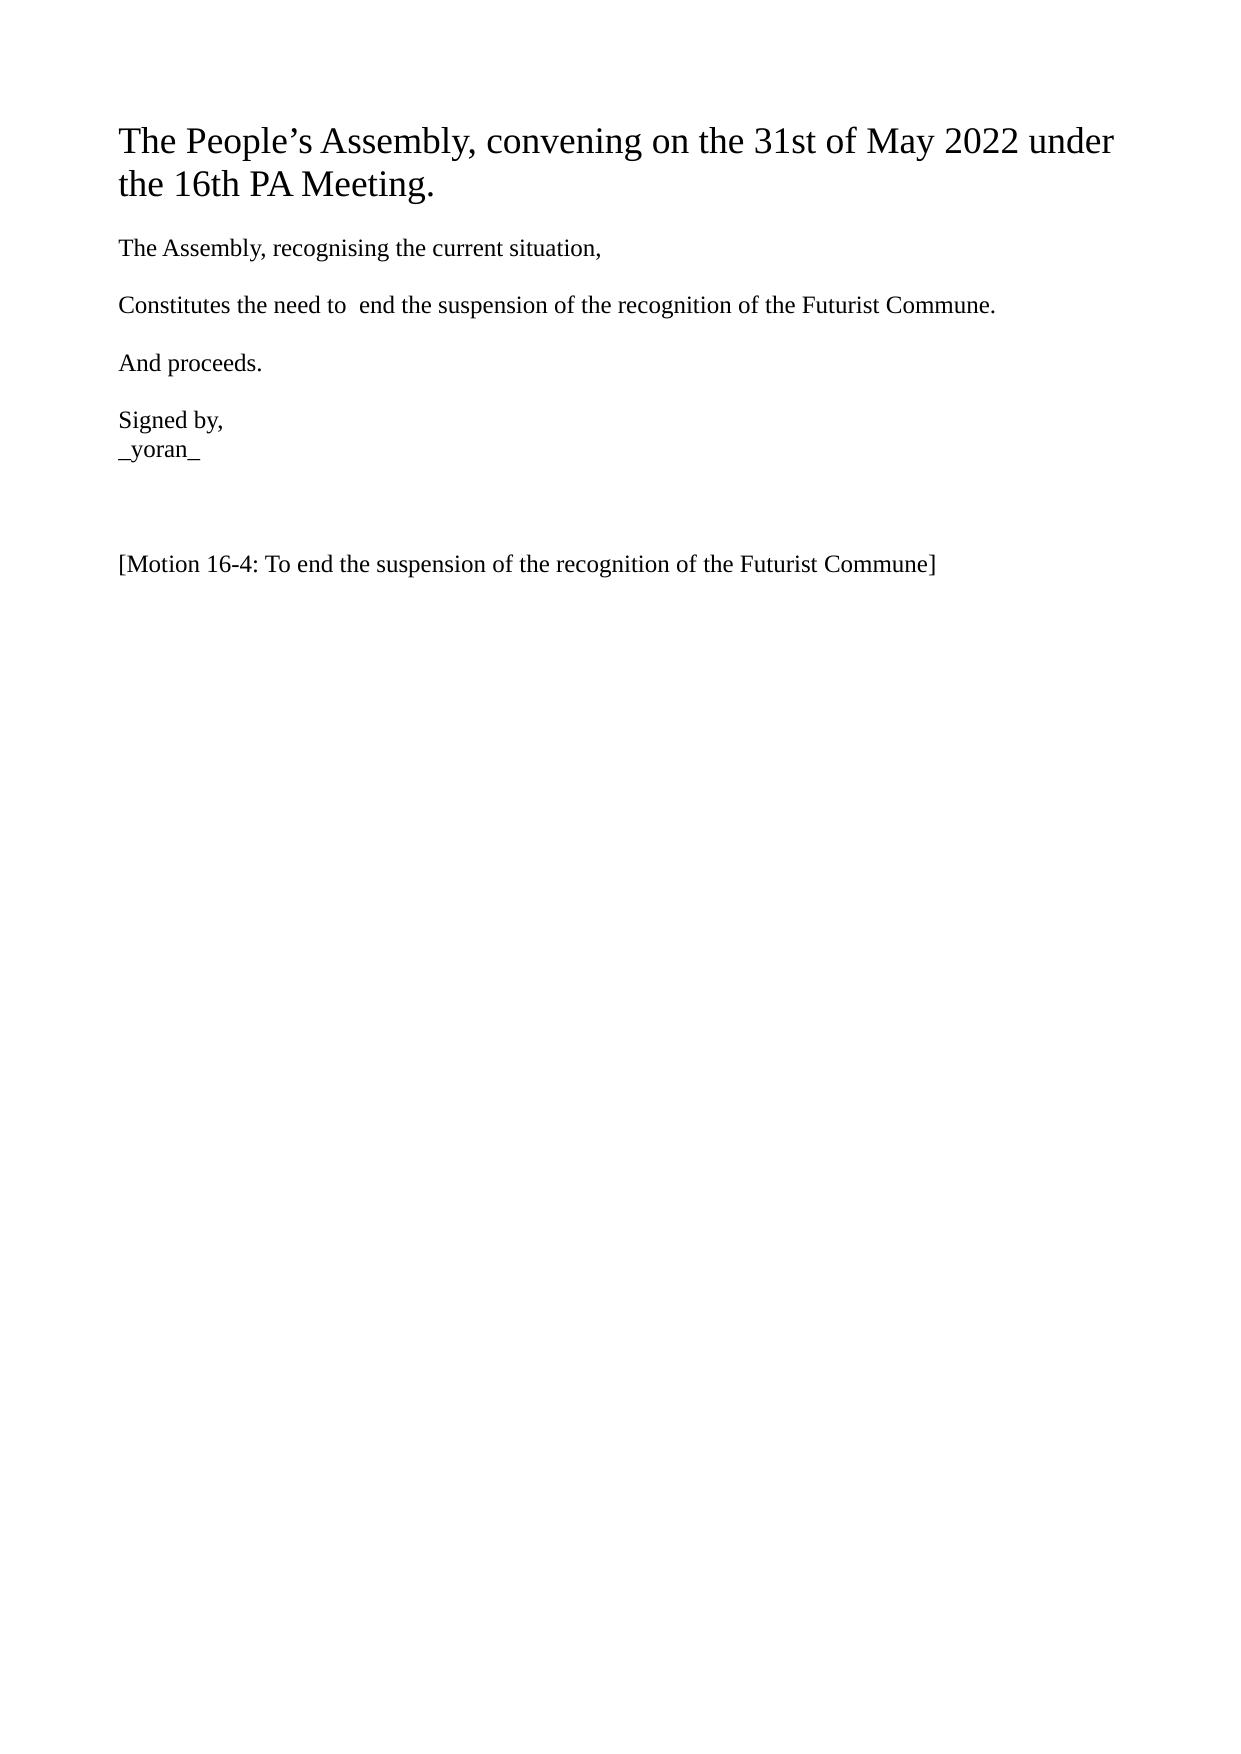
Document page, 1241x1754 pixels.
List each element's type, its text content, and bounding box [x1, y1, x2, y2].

text The People’s Assembly, convening on the 31st of May 2022 under the 16th PA Meeting. [118, 118, 1122, 204]
text The Assembly, recognising the current situation, [118, 233, 1122, 262]
text Constitutes the need to end the suspension of the recognition of the Futurist Commune. [118, 291, 1122, 319]
text _yoran_ [118, 434, 1122, 463]
text [Motion 16-4: To end the suspension of the recognition of the Futurist Commune] [118, 549, 1122, 578]
text And proceeds. [118, 348, 1122, 377]
text Signed by, [118, 406, 1122, 434]
